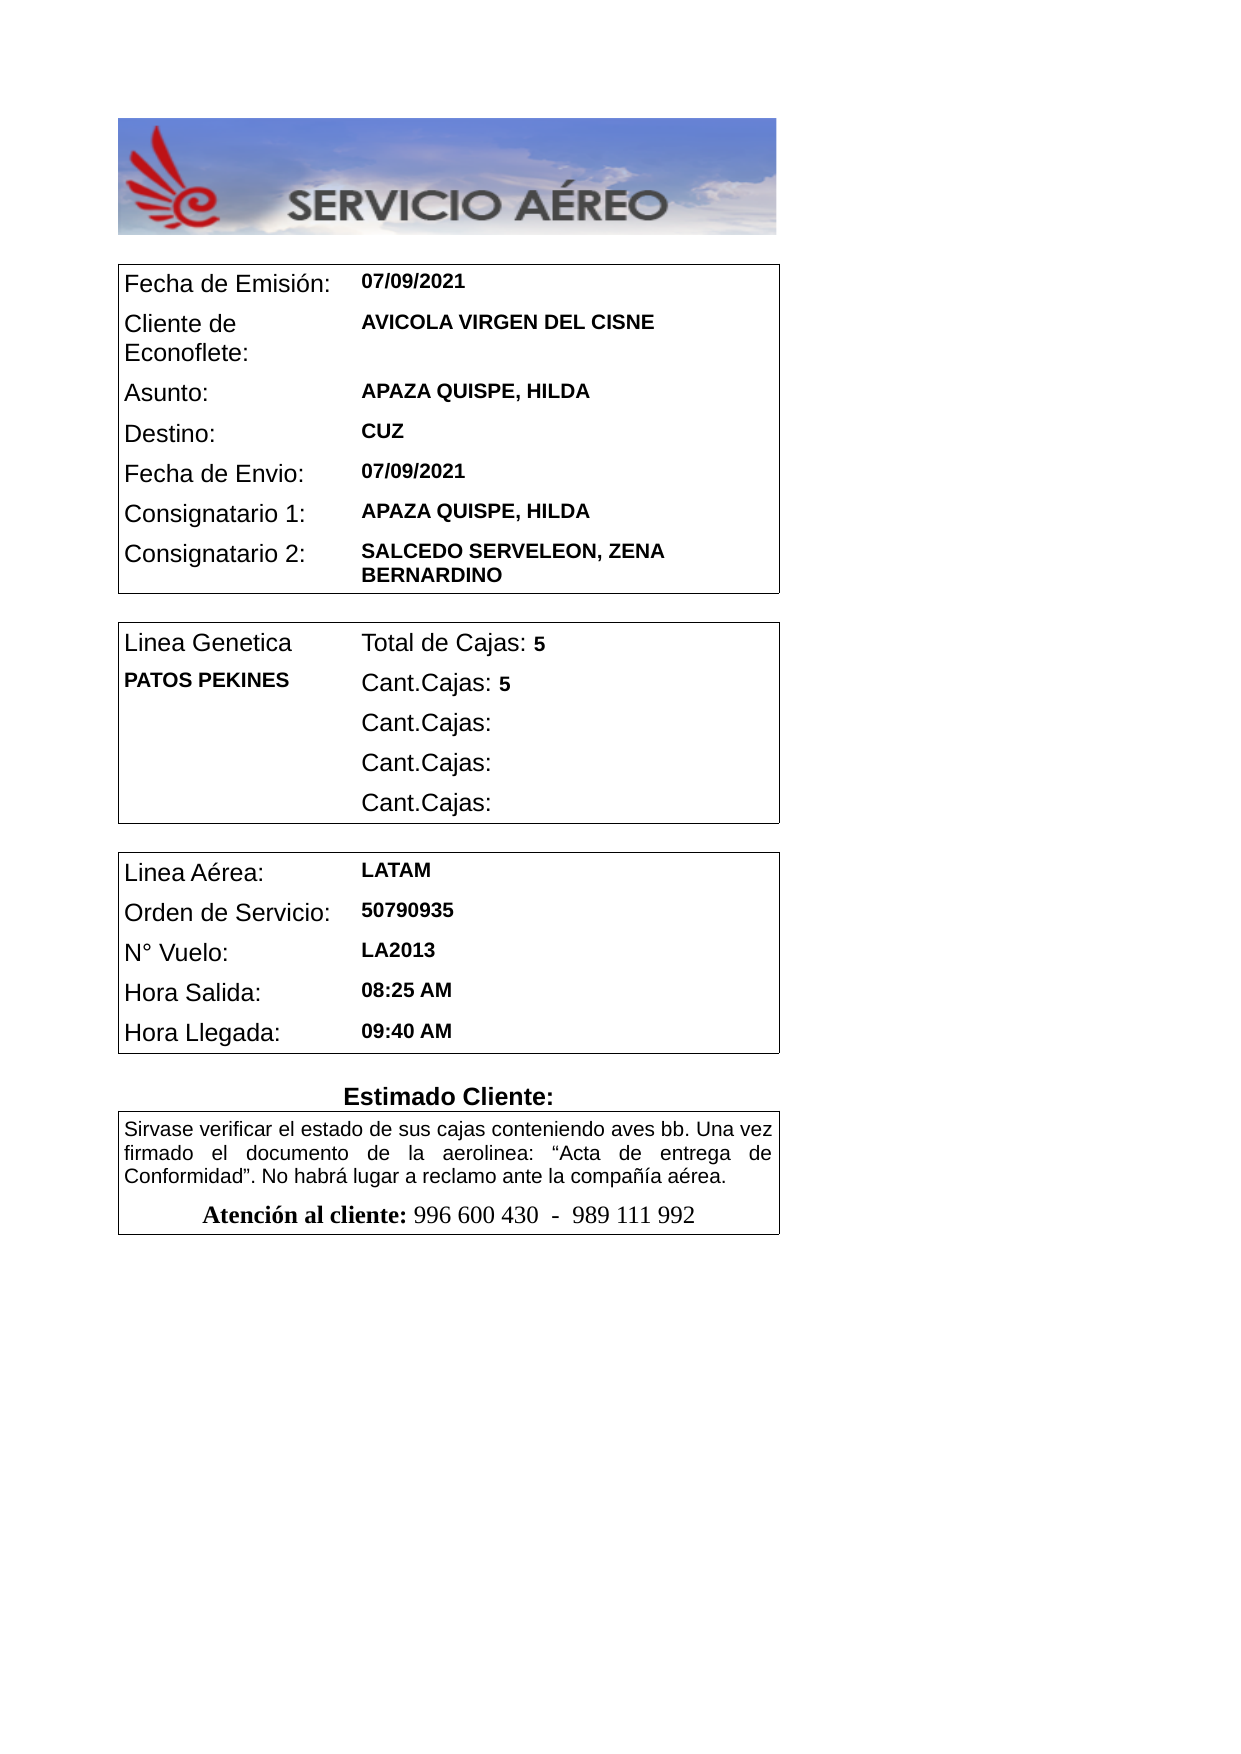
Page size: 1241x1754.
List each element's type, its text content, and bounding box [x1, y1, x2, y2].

table_cell LA2013 [356, 932, 779, 972]
table_cell N° Vuelo: [119, 932, 356, 972]
table_cell 50790935 [356, 892, 779, 932]
table_cell Fecha de Envio: [119, 453, 356, 493]
table_cell Linea Genetica [119, 623, 356, 662]
table_cell APAZA QUISPE, HILDA [356, 373, 779, 413]
table_cell [118, 824, 356, 852]
table_cell SALCEDO SERVELEON, ZENA BERNARDINO [356, 534, 779, 593]
table_cell Cliente de Econoflete: [119, 304, 356, 373]
table_cell Cant.Cajas: [356, 743, 779, 783]
picture [118, 118, 777, 235]
table_cell [119, 743, 356, 783]
table_cell Cant.Cajas: [356, 783, 779, 823]
table_header Fecha de Emisión: [119, 265, 356, 304]
table_cell LATAM [356, 853, 779, 892]
table_cell APAZA QUISPE, HILDA [356, 493, 779, 533]
table_cell Sirvase verificar el estado de sus cajas conteniendo aves bb. Una vez firmado el documento de la aerolinea: “Acta de entrega de Conformidad”. No habrá lugar a reclamo ante la compañía aérea. [119, 1112, 779, 1194]
table_cell Destino: [119, 413, 356, 453]
table_cell [119, 702, 356, 742]
table_cell [118, 594, 356, 622]
table_cell [119, 783, 356, 823]
table_cell [356, 594, 779, 622]
table_header 07/09/2021 [356, 265, 779, 304]
table_cell 07/09/2021 [356, 453, 779, 493]
table_cell Cant.Cajas: [356, 702, 779, 742]
table_cell Hora Salida: [119, 973, 356, 1013]
table_cell Total de Cajas: 5 [356, 623, 779, 662]
table_cell 09:40 AM [356, 1013, 779, 1053]
table_cell Atención al cliente: 996 600 430 - 989 111 992 [119, 1194, 779, 1234]
table_cell [356, 824, 779, 852]
table_cell 08:25 AM [356, 973, 779, 1013]
table_cell CUZ [356, 413, 779, 453]
table_cell Cant.Cajas: 5 [356, 662, 779, 702]
table_cell Estimado Cliente: [118, 1054, 779, 1111]
table_cell Asunto: [119, 373, 356, 413]
table_cell Linea Aérea: [119, 853, 356, 892]
table_cell AVICOLA VIRGEN DEL CISNE [356, 304, 779, 373]
table_cell Orden de Servicio: [119, 892, 356, 932]
table_cell Consignatario 1: [119, 493, 356, 533]
table_cell Consignatario 2: [119, 534, 356, 593]
table_cell Hora Llegada: [119, 1013, 356, 1053]
table_cell PATOS PEKINES [119, 662, 356, 702]
